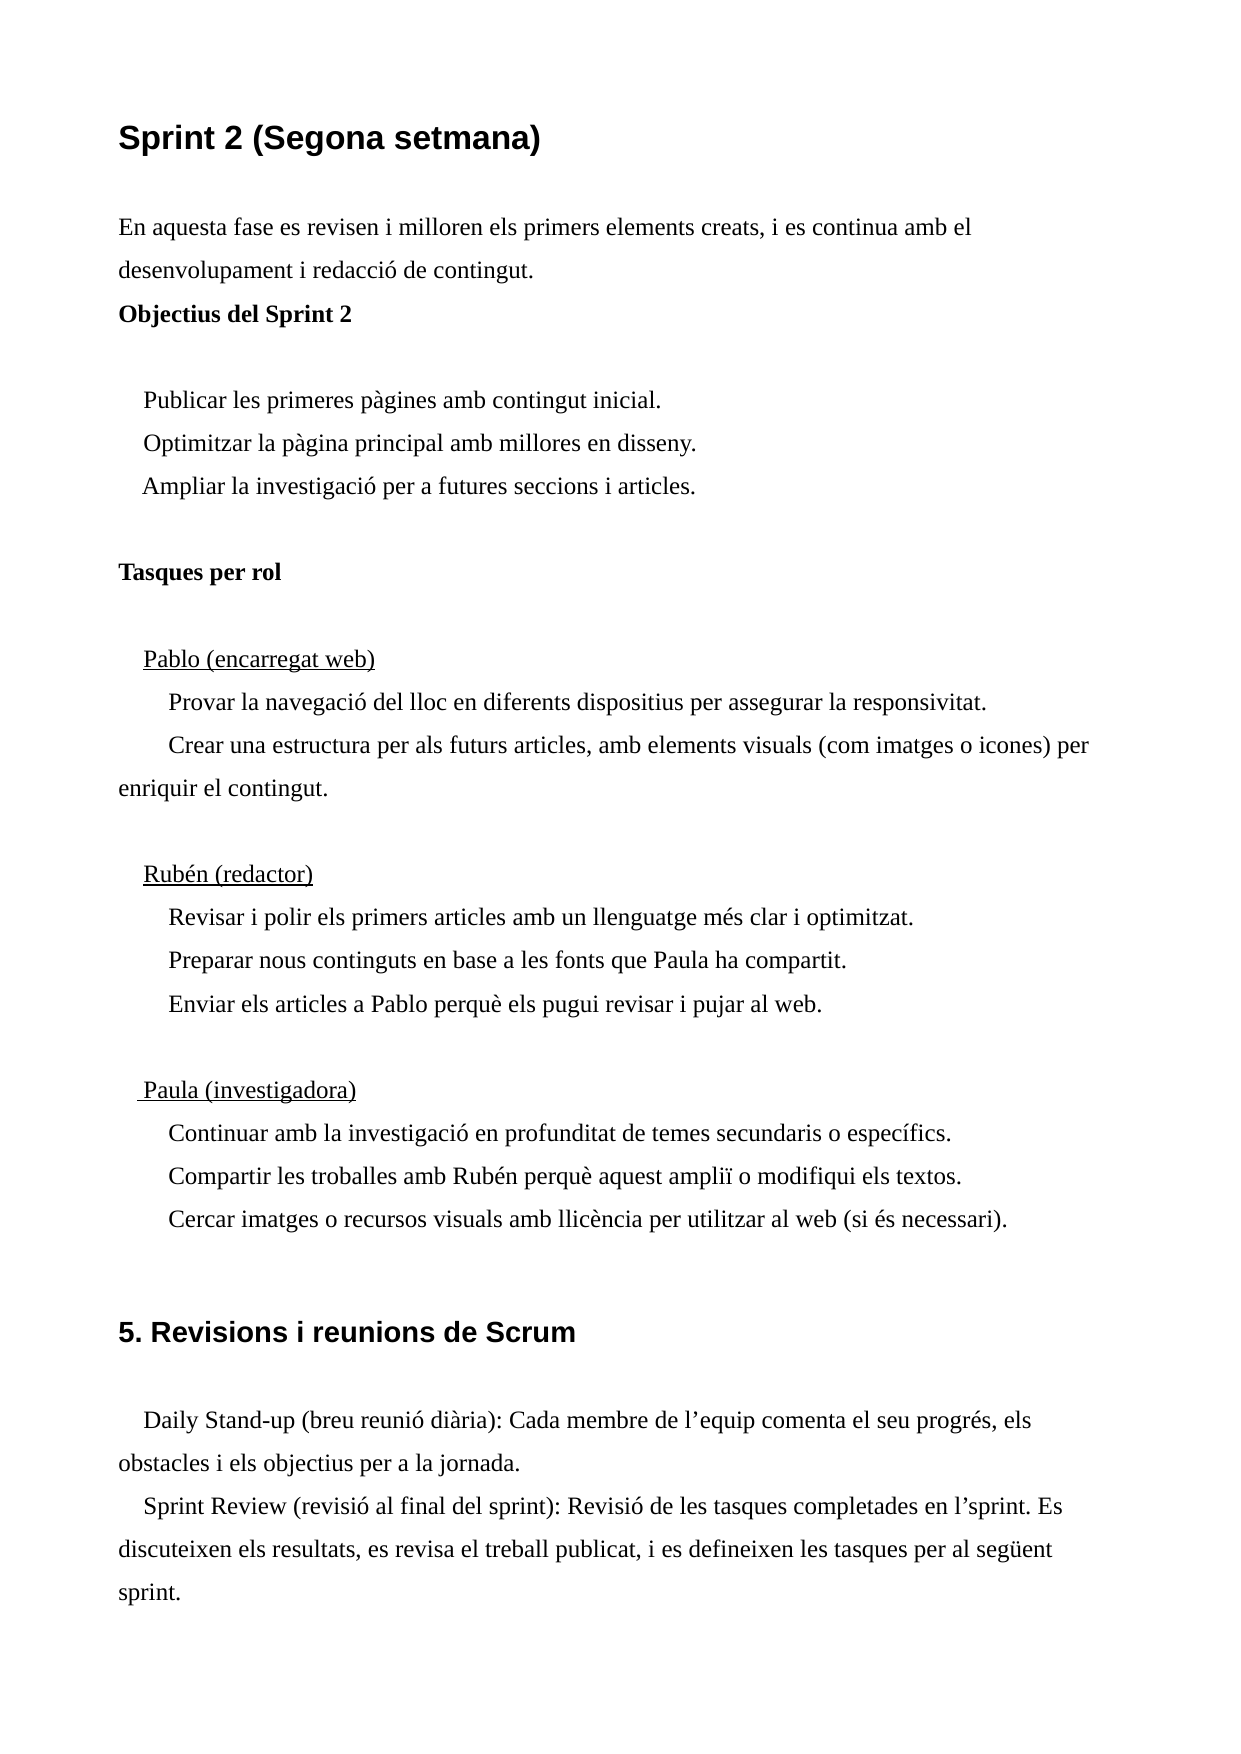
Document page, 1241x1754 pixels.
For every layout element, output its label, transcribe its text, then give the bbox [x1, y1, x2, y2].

text Provar la navegació del lloc en diferents dispositius per assegurar la responsivitat. [118, 687, 1122, 716]
text Preparar nous continguts en base a les fonts que Paula ha compartit. [118, 946, 1122, 974]
text En aquesta fase es revisen i milloren els primers elements creats, i es continua amb el desenvolupament i redacció de contingut. [118, 212, 1122, 284]
text Rubén (redactor) [118, 859, 1122, 888]
text Compartir les troballes amb Rubén perquè aquest ampliï o modifiqui els textos. [118, 1161, 1122, 1190]
text Publicar les primeres pàgines amb contingut inicial. [118, 385, 1122, 414]
text Revisar i polir els primers articles amb un llenguatge més clar i optimitzat. [118, 902, 1122, 931]
text Paula (investigadora) [118, 1075, 1122, 1104]
text Crear una estructura per als futurs articles, amb elements visuals (com imatges o icones) per enriquir el contingut. [118, 730, 1122, 802]
text Optimitzar la pàgina principal amb millores en disseny. [118, 428, 1122, 457]
text Sprint Review (revisió al final del sprint): Revisió de les tasques completades en l’sprint. Es discuteixen els resultats, es revisa el treball publicat, i es defineixen les tasques per al següent sprint. [118, 1491, 1122, 1606]
text Pablo (encarregat web) [118, 644, 1122, 672]
text Objectius del Sprint 2 [118, 299, 1122, 327]
text Continuar amb la investigació en profunditat de temes secundaris o específics. [118, 1118, 1122, 1147]
text Daily Stand-up (breu reunió diària): Cada membre de l’equip comenta el seu progrés, els obstacles i els objectius per a la jornada. [118, 1405, 1122, 1477]
text Enviar els articles a Pablo perquè els pugui revisar i pujar al web. [118, 989, 1122, 1017]
subtitle 5. Revisions i reunions de Scrum [118, 1316, 1122, 1349]
subtitle Sprint 2 (Segona setmana) [118, 118, 1122, 157]
text Ampliar la investigació per a futures seccions i articles. [118, 471, 1122, 500]
text Tasques per rol [118, 557, 1122, 586]
text Cercar imatges o recursos visuals amb llicència per utilitzar al web (si és necessari). [118, 1204, 1122, 1233]
